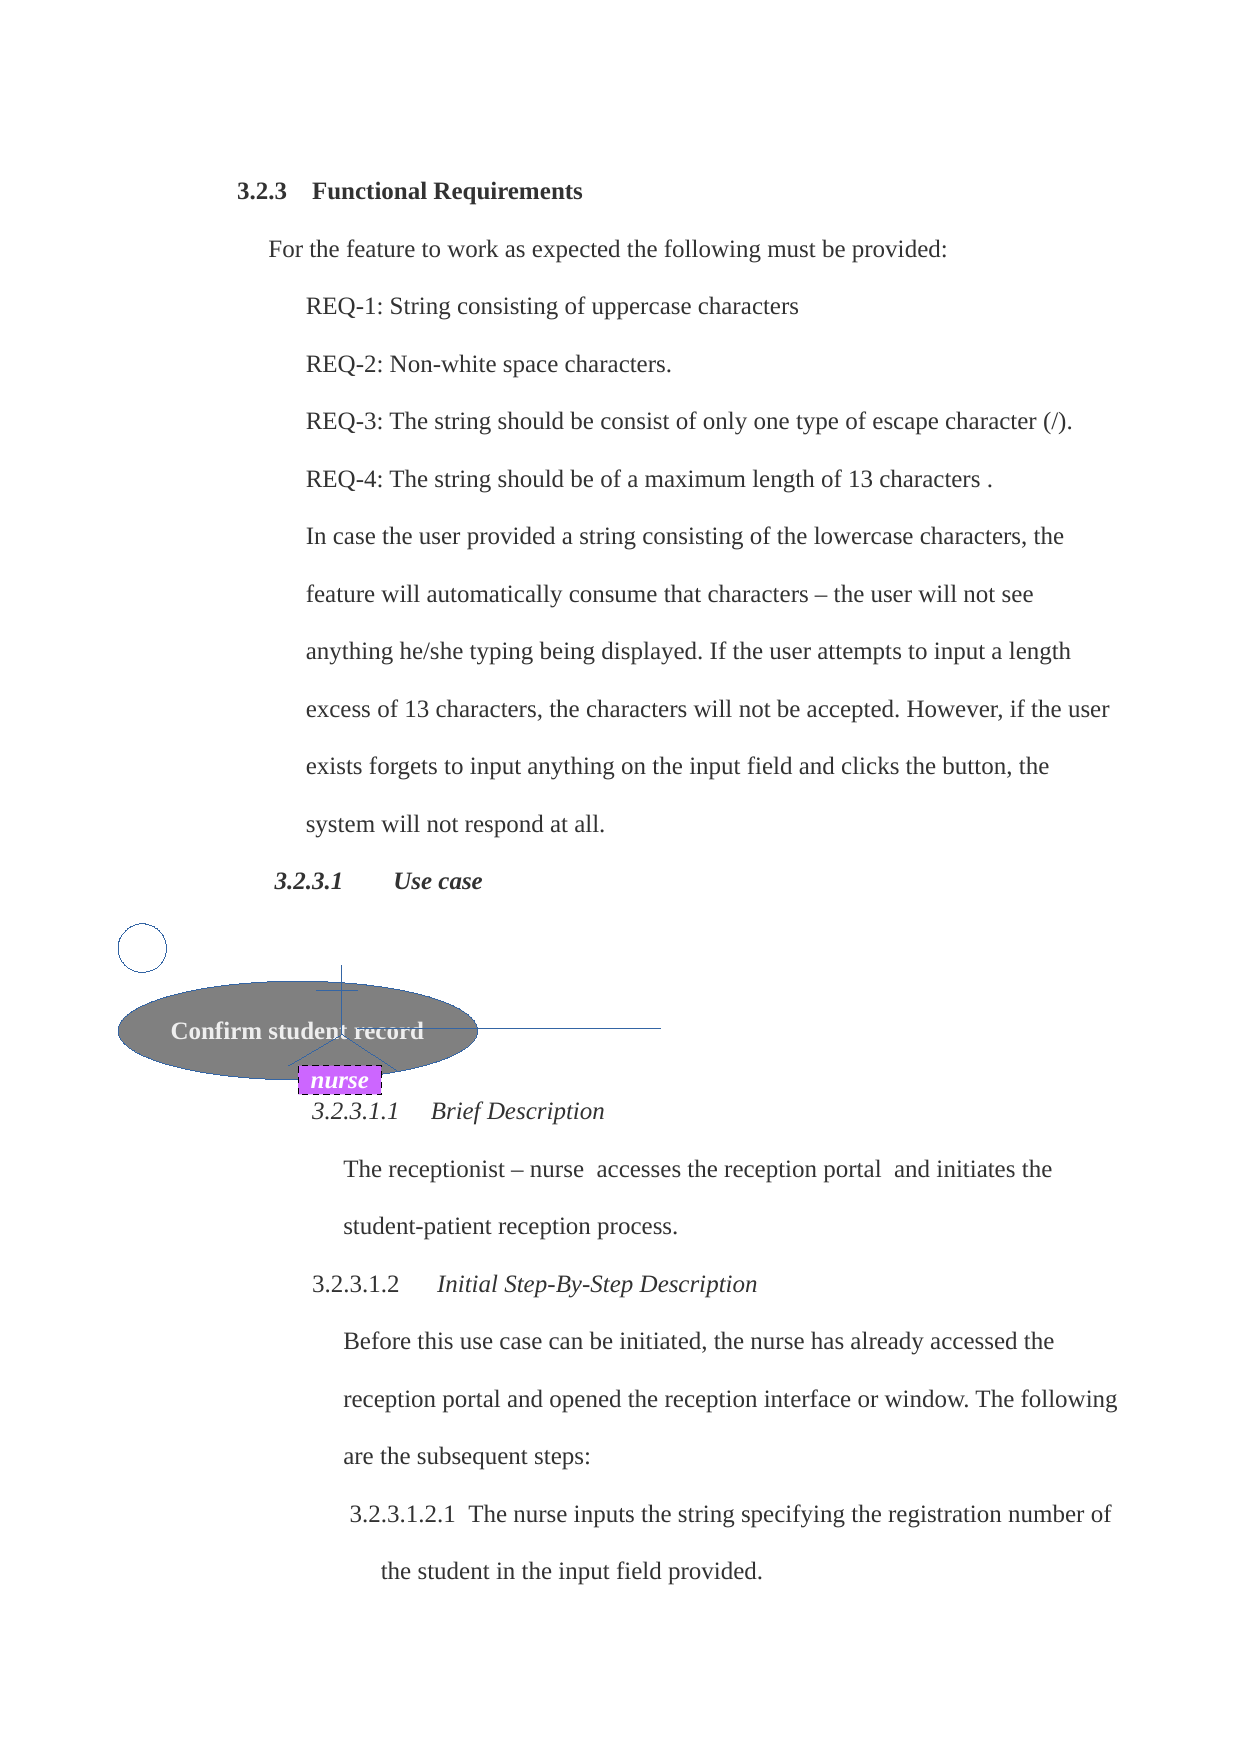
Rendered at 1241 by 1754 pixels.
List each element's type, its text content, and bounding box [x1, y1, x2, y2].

list REQ-3: The string should be consist of only one type of escape character (/). [268, 406, 1122, 435]
list Use case [268, 866, 1122, 895]
list Functional Requirements [231, 176, 1122, 205]
list Before this use case can be initiated, the nurse has already accessed the reception portal and opened the reception interface or window. The following are the subsequent steps: [306, 1326, 1122, 1470]
list For the feature to work as expected the following must be provided: [231, 234, 1122, 263]
list The receptionist – nurse accesses the reception portal and initiates the student-patient reception process. [306, 1154, 1122, 1240]
list Brief Description [306, 1096, 1122, 1125]
list REQ-2: Non-white space characters. [268, 349, 1122, 378]
list REQ-1: String consisting of uppercase characters [268, 291, 1122, 320]
list Initial Step-By-Step Description [306, 1269, 1122, 1298]
list The nurse inputs the string specifying the registration number of the student in the input field provided. [343, 1499, 1122, 1585]
list REQ-4: The string should be of a maximum length of 13 characters . [268, 464, 1122, 493]
list In case the user provided a string consisting of the lowercase characters, the feature will automatically consume that characters – the user will not see anything he/she typing being displayed. If the user attempts to input a length excess of 13 characters, the characters will not be accepted. However, if the user exists forgets to input anything on the input field and clicks the button, the system will not respond at all. [268, 521, 1122, 838]
